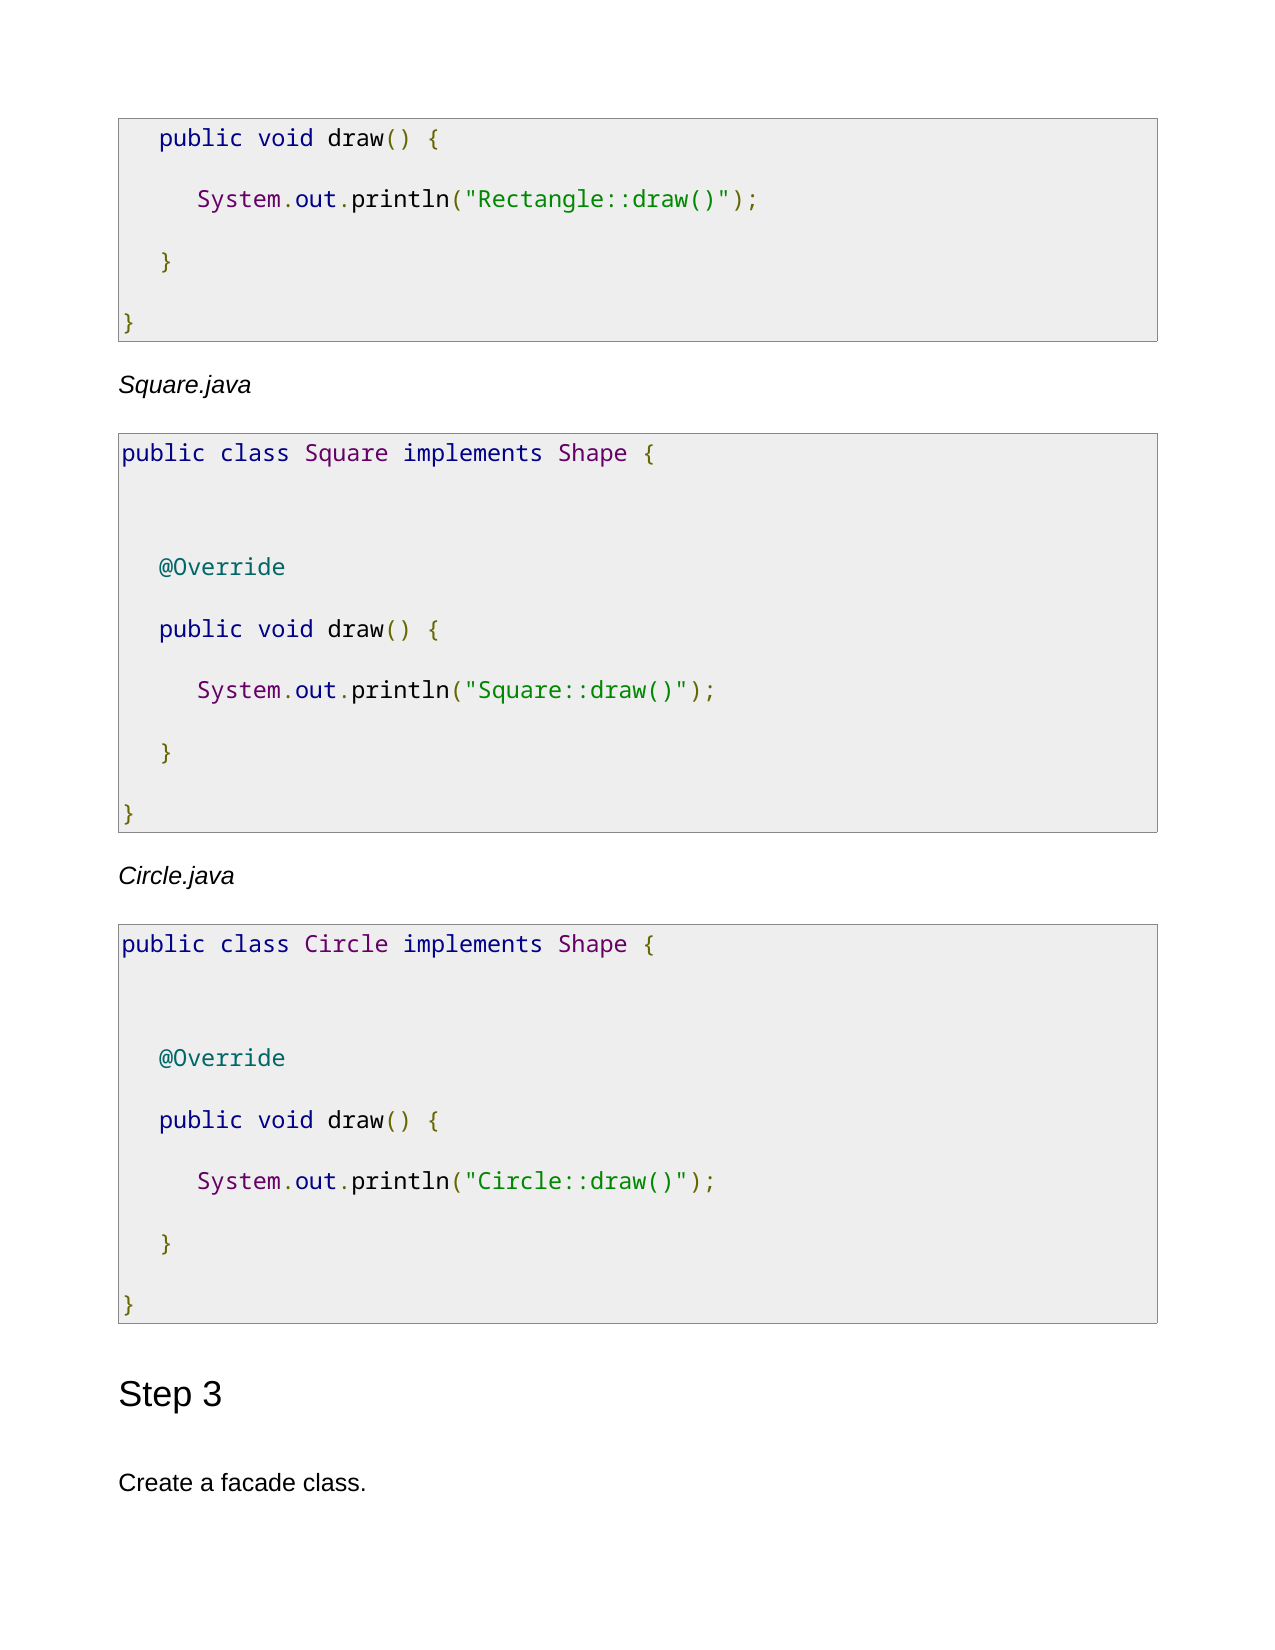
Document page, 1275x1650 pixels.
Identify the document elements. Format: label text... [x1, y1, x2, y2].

text Circle.java [118, 861, 1157, 890]
text Square.java [118, 370, 1157, 399]
text } [119, 241, 1157, 276]
text @Override [119, 1038, 1157, 1073]
text System.out.println("Square::draw()"); [119, 670, 1157, 706]
text } [119, 793, 1157, 832]
subtitle Step 3 [118, 1373, 1157, 1414]
text public void draw() { [119, 1100, 1157, 1135]
text public class Square implements Shape { [119, 434, 1157, 468]
text } [119, 302, 1157, 341]
text System.out.println("Circle::draw()"); [119, 1161, 1157, 1196]
text } [119, 732, 1157, 767]
text public void draw() { [119, 119, 1157, 153]
text } [119, 1223, 1157, 1258]
text public void draw() { [119, 609, 1157, 644]
text @Override [119, 547, 1157, 583]
text public class Circle implements Shape { [119, 925, 1157, 959]
text Create a facade class. [118, 1468, 1157, 1497]
text } [119, 1284, 1157, 1323]
text System.out.println("Rectangle::draw()"); [119, 179, 1157, 215]
